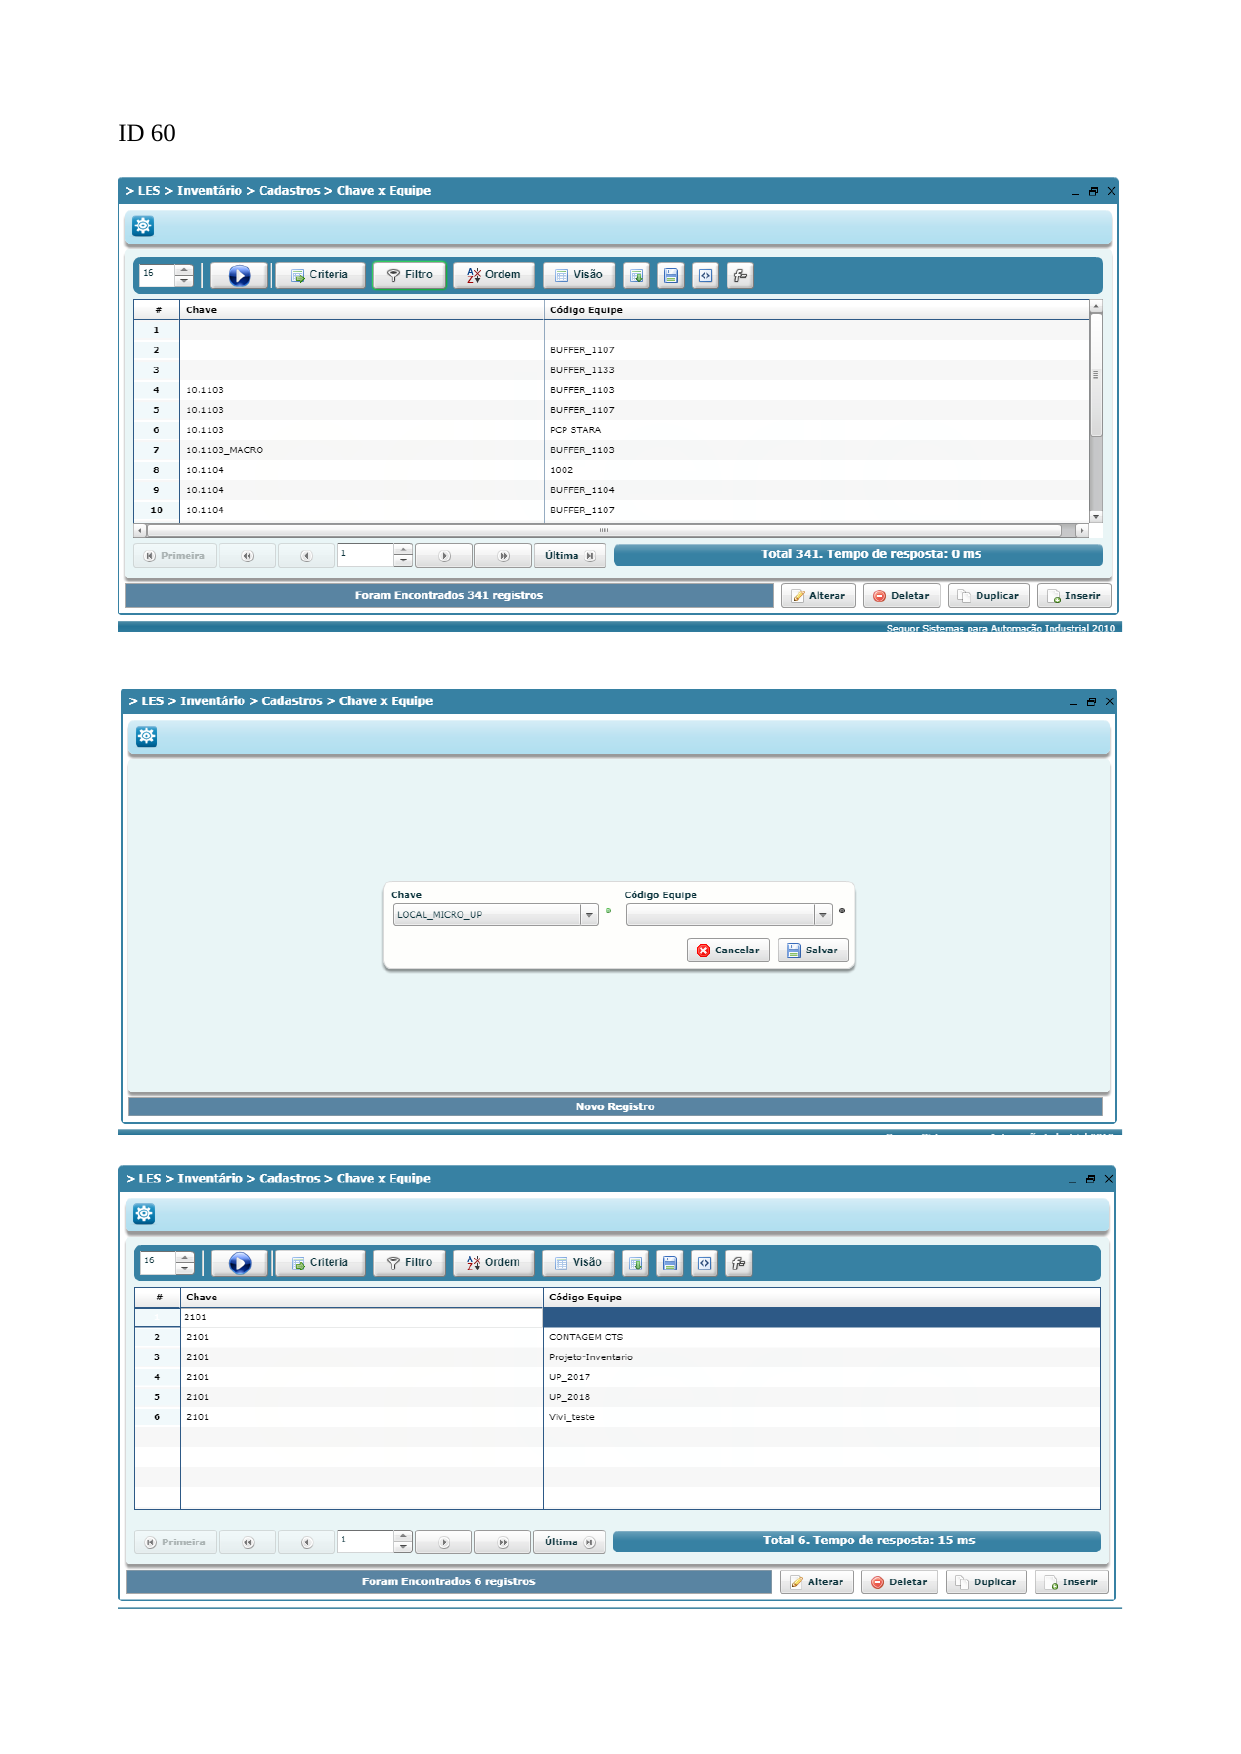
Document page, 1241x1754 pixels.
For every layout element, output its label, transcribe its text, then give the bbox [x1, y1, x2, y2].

picture [118, 1163, 1123, 1609]
picture [118, 689, 1123, 1135]
picture [118, 175, 1123, 632]
text ID 60 [118, 118, 1122, 147]
